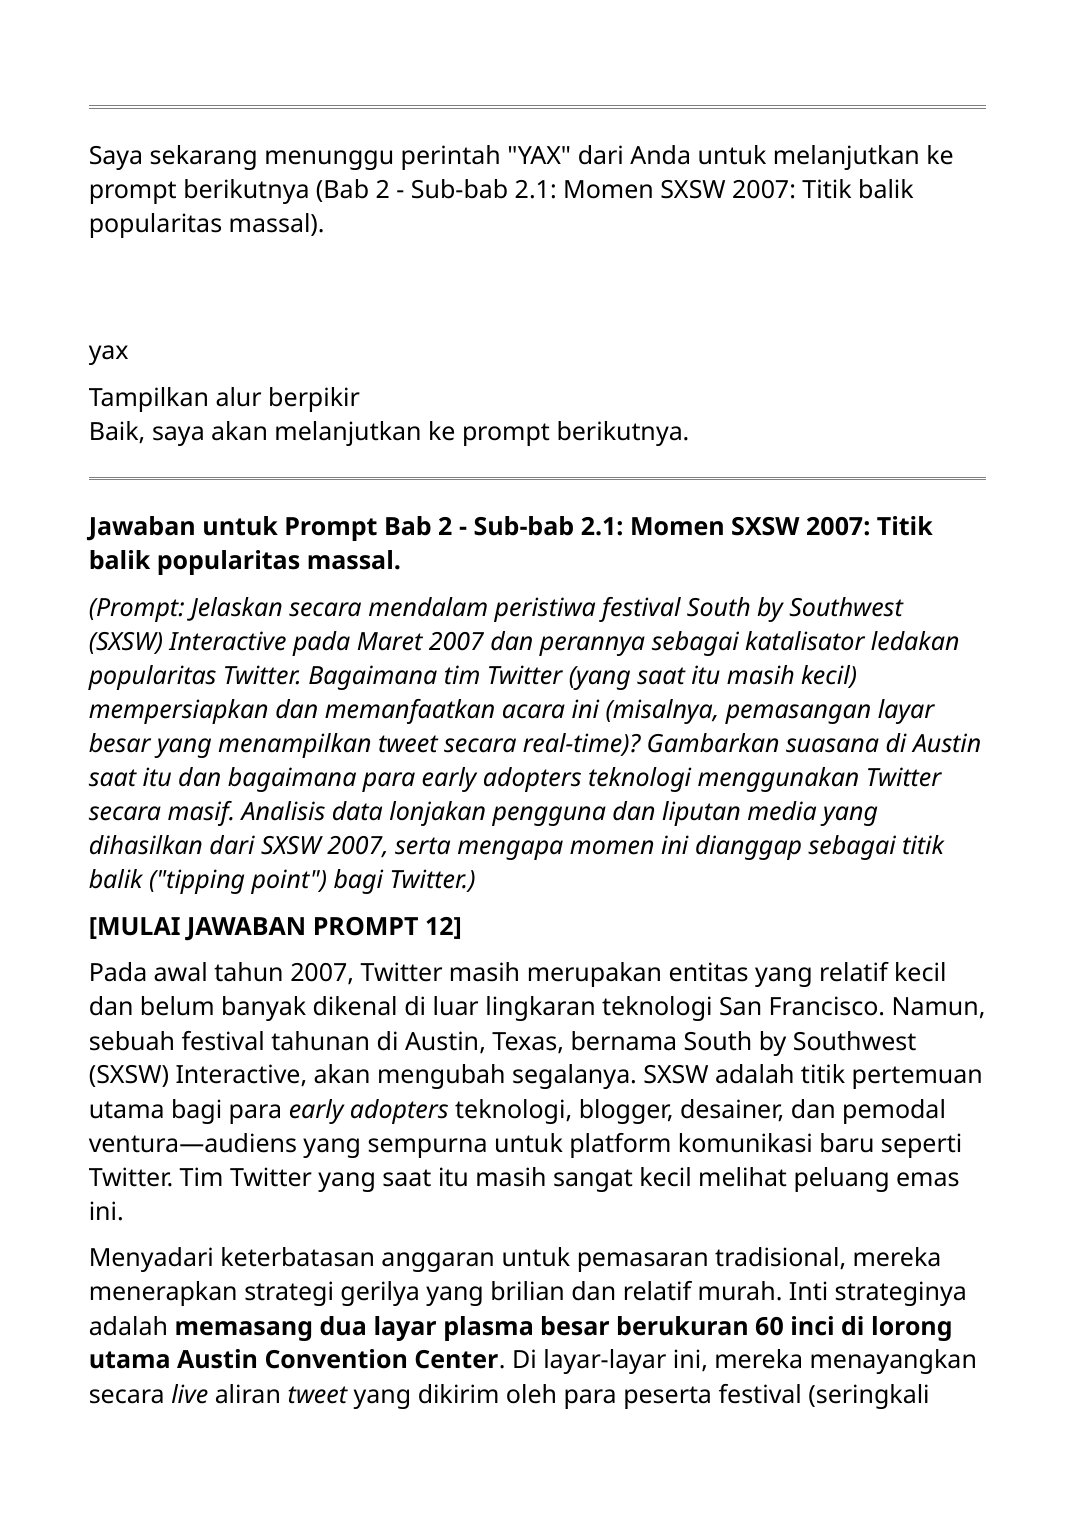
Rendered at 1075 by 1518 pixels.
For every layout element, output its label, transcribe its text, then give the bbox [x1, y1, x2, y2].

text Saya sekarang menunggu perintah "YAX" dari Anda untuk melanjutkan ke prompt berikutnya (Bab 2 - Sub-bab 2.1: Momen SXSW 2007: Titik balik popularitas massal). [88, 137, 986, 239]
text [MULAI JAWABAN PROMPT 12] [88, 908, 986, 942]
text Menyadari keterbatasan anggaran untuk pemasaran tradisional, mereka menerapkan strategi gerilya yang brilian dan relatif murah. Inti strateginya adalah memasang dua layar plasma besar berukuran 60 inci di lorong utama Austin Convention Center. Di layar-layar ini, mereka menayangkan secara live aliran tweet yang dikirim oleh para peserta festival (seringkali [88, 1240, 986, 1410]
text Jawaban untuk Prompt Bab 2 - Sub-bab 2.1: Momen SXSW 2007: Titik balik popularitas massal. [88, 509, 986, 577]
text Pada awal tahun 2007, Twitter masih merupakan entitas yang relatif kecil dan belum banyak dikenal di luar lingkaran teknologi San Francisco. Namun, sebuah festival tahunan di Austin, Texas, bernama South by Southwest (SXSW) Interactive, akan mengubah segalanya. SXSW adalah titik pertemuan utama bagi para early adopters teknologi, blogger, desainer, dan pemodal ventura—audiens yang sempurna untuk platform komunikasi baru seperti Twitter. Tim Twitter yang saat itu masih sangat kecil melihat peluang emas ini. [88, 955, 986, 1227]
text Baik, saya akan melanjutkan ke prompt berikutnya. [88, 413, 986, 447]
text Tampilkan alur berpikir [88, 379, 986, 413]
text (Prompt: Jelaskan secara mendalam peristiwa festival South by Southwest (SXSW) Interactive pada Maret 2007 dan perannya sebagai katalisator ledakan popularitas Twitter. Bagaimana tim Twitter (yang saat itu masih kecil) mempersiapkan dan memanfaatkan acara ini (misalnya, pemasangan layar besar yang menampilkan tweet secara real-time)? Gambarkan suasana di Austin saat itu dan bagaimana para early adopters teknologi menggunakan Twitter secara masif. Analisis data lonjakan pengguna dan liputan media yang dihasilkan dari SXSW 2007, serta mengapa momen ini dianggap sebagai titik balik ("tipping point") bagi Twitter.) [88, 589, 986, 896]
text yax [88, 333, 986, 367]
